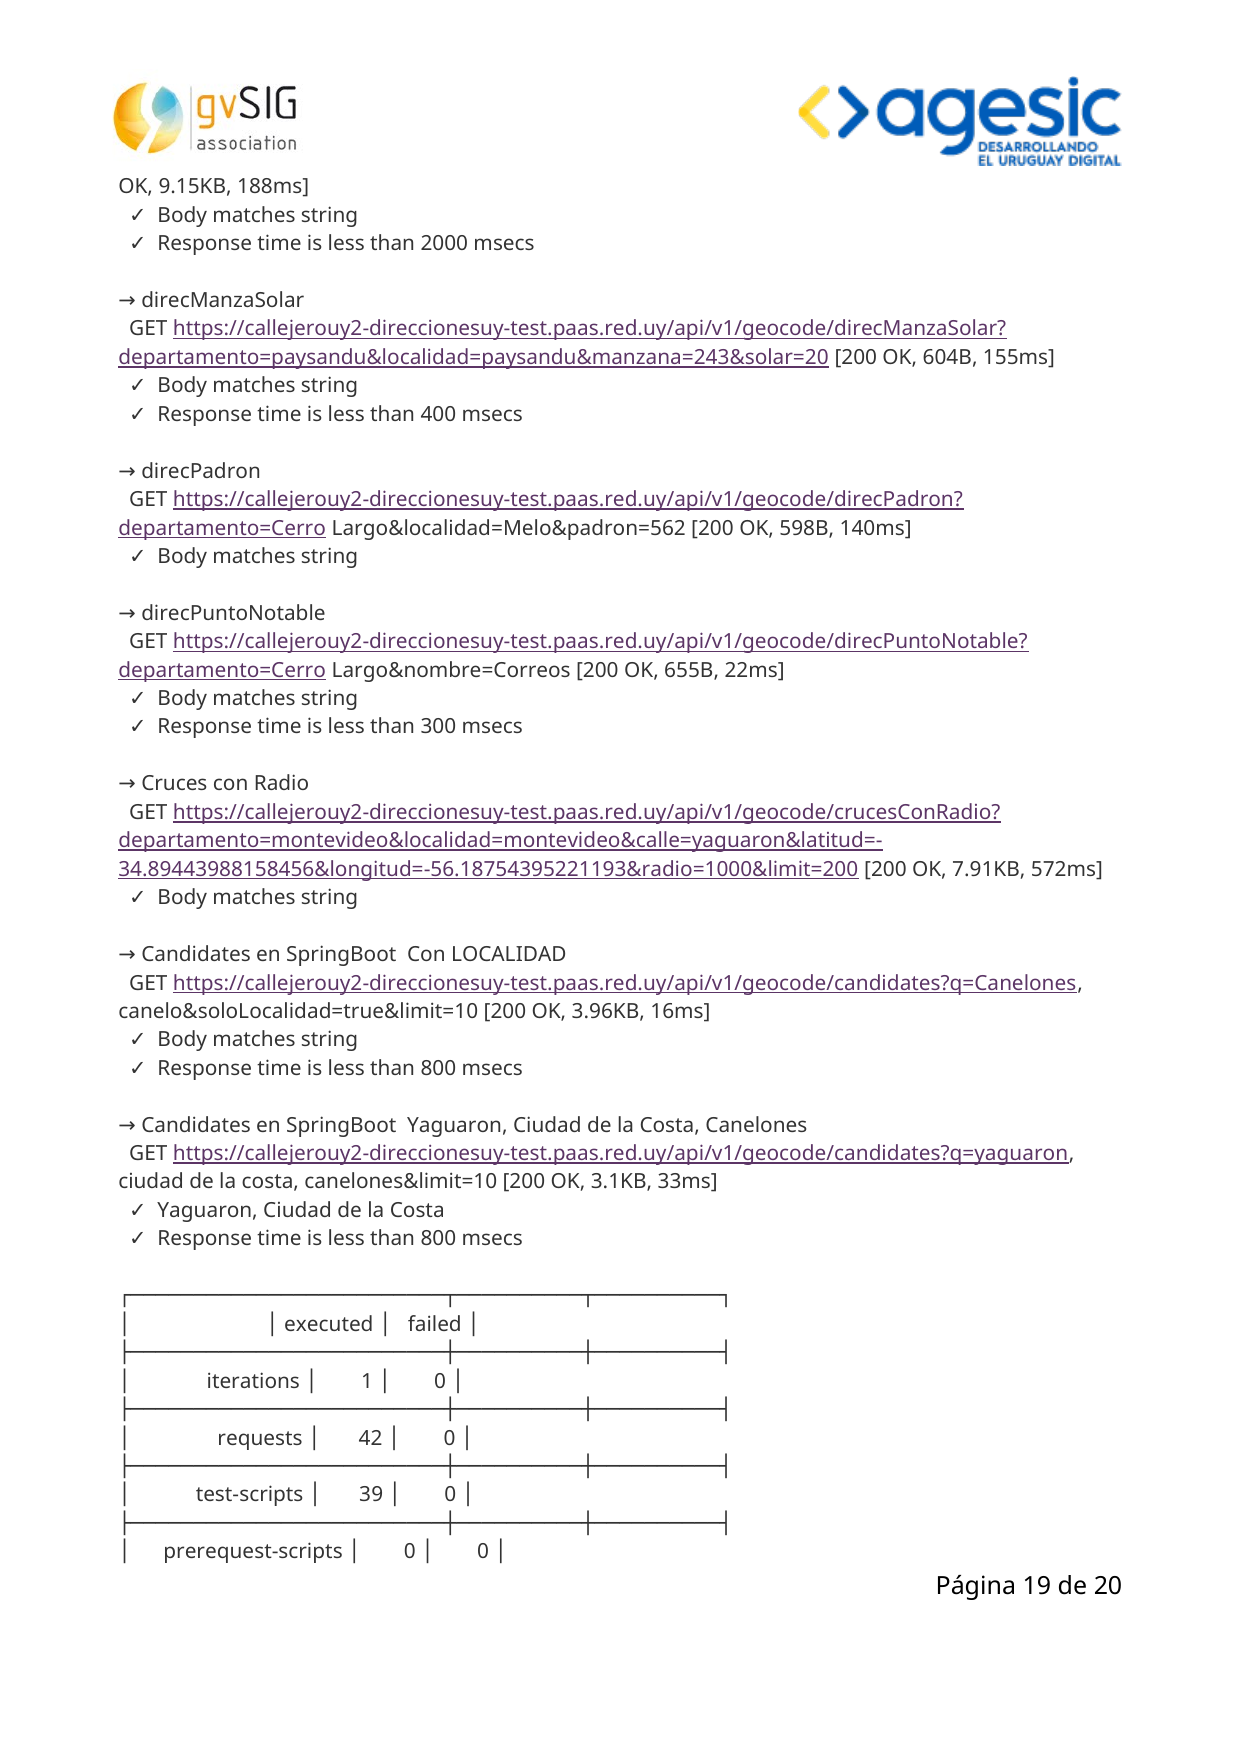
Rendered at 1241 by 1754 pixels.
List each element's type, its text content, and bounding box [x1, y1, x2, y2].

text GET https://callejerouy2-direccionesuy-test.paas.red.uy/api/v1/geocode/candidates?q=Canelones, canelo&soloLocalidad=true&limit=10 [200 OK, 3.96KB, 16ms] [118, 968, 1122, 1024]
picture [798, 76, 1122, 166]
text ✓ Body matches string [118, 1024, 1122, 1053]
text ✓ Yaguaron, Ciudad de la Costa [118, 1195, 1122, 1223]
text ✓ Response time is less than 2000 msecs [118, 228, 1122, 257]
text ✓ Body matches string [118, 683, 1122, 712]
text ├─────────────────────────┼──────────┼──────────┤ [118, 1337, 1122, 1366]
picture [97, 69, 312, 167]
text GET https://callejerouy2-direccionesuy-test.paas.red.uy/api/v1/geocode/crucesConRadio?departamento=montevideo&localidad=montevideo&calle=yaguaron&latitud=-34.89443988158456&longitud=-56.18754395221193&radio=1000&limit=200 [200 OK, 7.91KB, 572ms] [118, 797, 1122, 882]
text ✓ Body matches string [118, 200, 1122, 228]
text ├─────────────────────────┼──────────┼──────────┤ [118, 1394, 1122, 1423]
text GET https://callejerouy2-direccionesuy-test.paas.red.uy/api/v1/geocode/direcPadron?departamento=Cerro Largo&localidad=Melo&padron=562 [200 OK, 598B, 140ms] [118, 484, 1122, 541]
text ├─────────────────────────┼──────────┼──────────┤ [118, 1451, 1122, 1479]
text ✓ Response time is less than 400 msecs [118, 399, 1122, 427]
text ✓ Response time is less than 300 msecs [118, 712, 1122, 740]
text │ iterations │ 1 │ 0 │ [118, 1366, 1122, 1394]
text → Candidates en SpringBoot Con LOCALIDAD [118, 939, 1122, 968]
text │ │ executed │ failed │ [118, 1309, 1122, 1337]
text → Candidates en SpringBoot Yaguaron, Ciudad de la Costa, Canelones [118, 1110, 1122, 1138]
text │ test-scripts │ 39 │ 0 │ [118, 1479, 1122, 1508]
text → direcManzaSolar [118, 285, 1122, 313]
text → direcPuntoNotable [118, 598, 1122, 626]
text OK, 9.15KB, 188ms] [118, 171, 1122, 200]
text GET https://callejerouy2-direccionesuy-test.paas.red.uy/api/v1/geocode/candidates?q=yaguaron, ciudad de la costa, canelones&limit=10 [200 OK, 3.1KB, 33ms] [118, 1138, 1122, 1195]
text │ prerequest-scripts │ 0 │ 0 │ [118, 1536, 1122, 1565]
text GET https://callejerouy2-direccionesuy-test.paas.red.uy/api/v1/geocode/direcManzaSolar?departamento=paysandu&localidad=paysandu&manzana=243&solar=20 [200 OK, 604B, 155ms] [118, 313, 1122, 370]
text ✓ Response time is less than 800 msecs [118, 1053, 1122, 1081]
text ├─────────────────────────┼──────────┼──────────┤ [118, 1508, 1122, 1536]
text ✓ Body matches string [118, 541, 1122, 569]
text → direcPadron [118, 456, 1122, 484]
text → Cruces con Radio [118, 768, 1122, 797]
text │ requests │ 42 │ 0 │ [118, 1423, 1122, 1451]
text GET https://callejerouy2-direccionesuy-test.paas.red.uy/api/v1/geocode/direcPuntoNotable?departamento=Cerro Largo&nombre=Correos [200 OK, 655B, 22ms] [118, 626, 1122, 683]
text ┌─────────────────────────┬──────────┬──────────┐ [118, 1280, 1122, 1309]
text ✓ Body matches string [118, 882, 1122, 911]
text ✓ Body matches string [118, 370, 1122, 399]
text ✓ Response time is less than 800 msecs [118, 1223, 1122, 1252]
